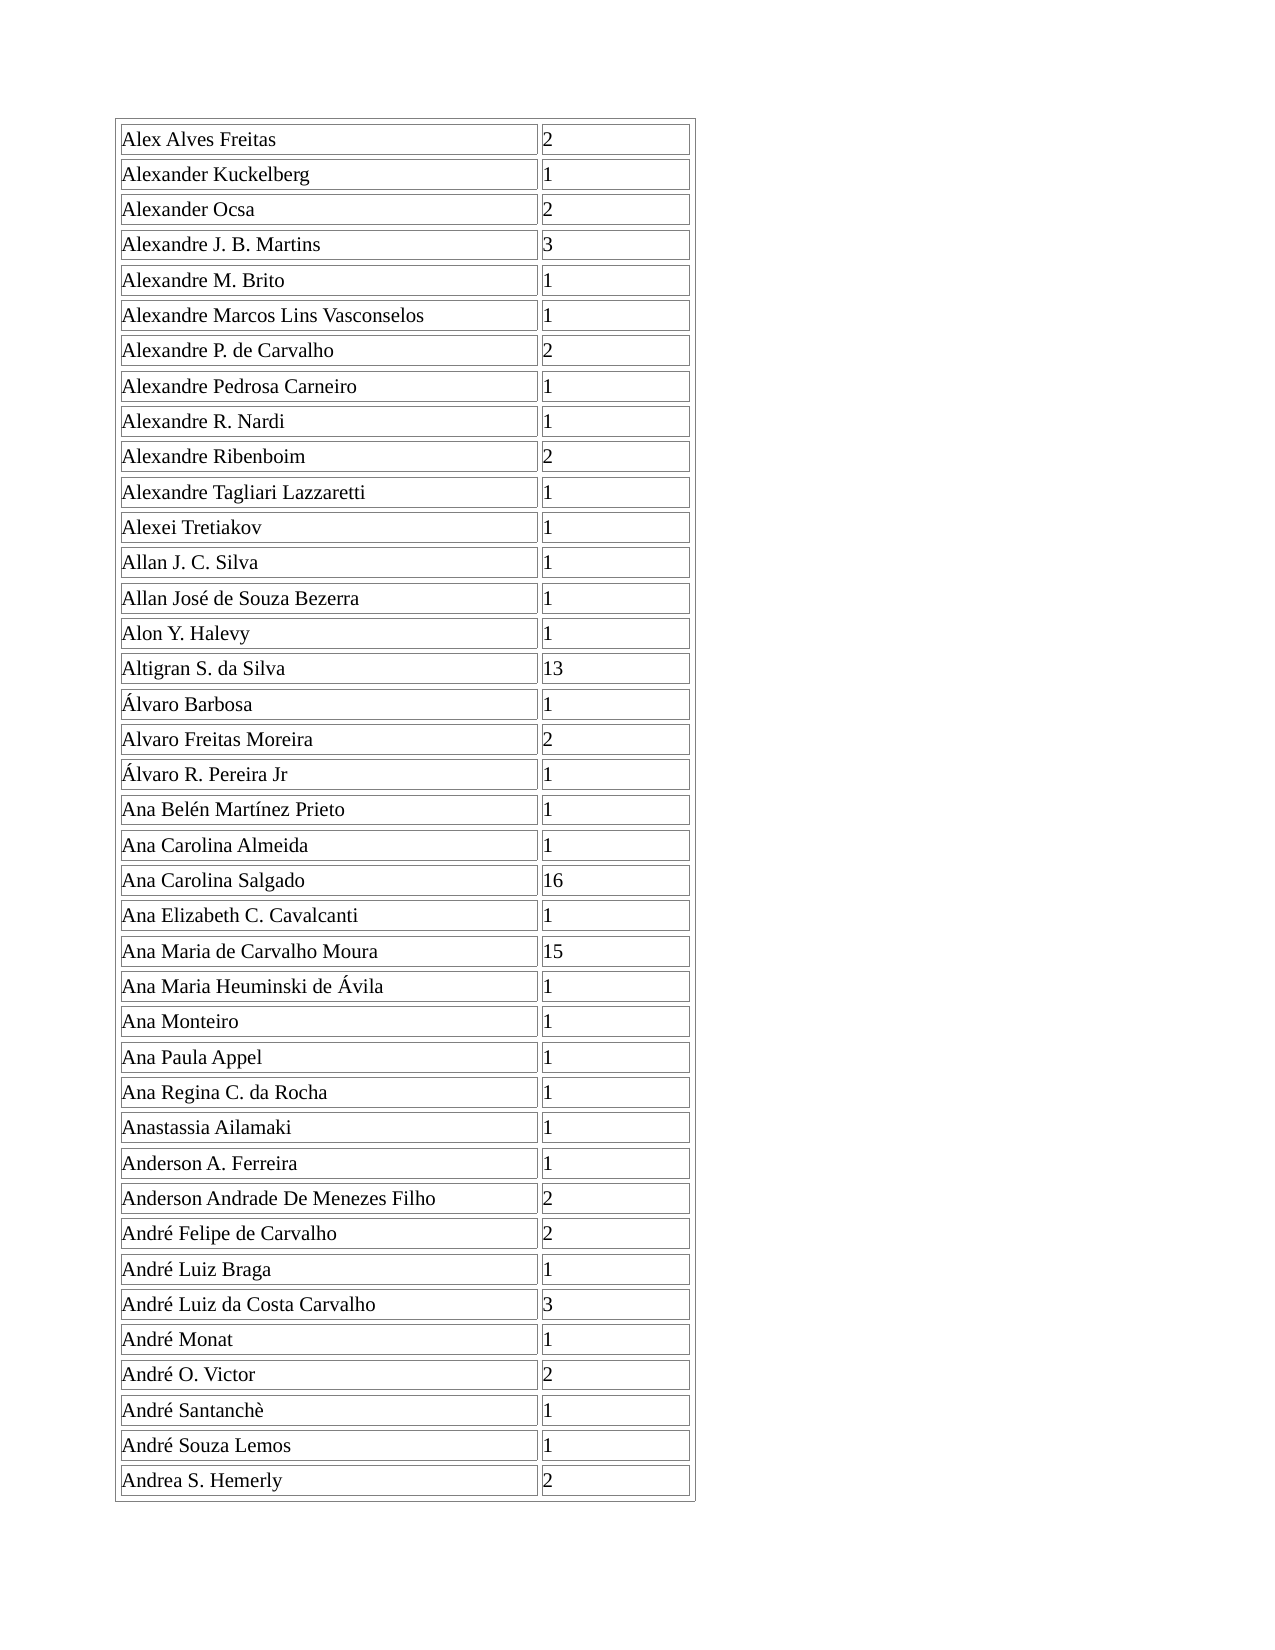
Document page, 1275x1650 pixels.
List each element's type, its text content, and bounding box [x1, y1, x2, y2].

table_cell 1 [539, 295, 692, 330]
table_cell Ana Carolina Almeida [118, 824, 539, 860]
table_cell 2 [539, 1213, 692, 1248]
table_cell André Souza Lemos [118, 1425, 539, 1460]
table_cell Alvaro Freitas Moreira [118, 719, 539, 754]
table_cell Ana Regina C. da Rocha [118, 1072, 539, 1107]
table_cell 3 [539, 224, 692, 259]
table_cell 1 [539, 1107, 692, 1142]
table_cell Alexandre J. B. Martins [118, 224, 539, 259]
table_cell Anderson A. Ferreira [118, 1142, 539, 1177]
table_cell 1 [539, 471, 692, 507]
table_cell 1 [539, 1319, 692, 1354]
table_cell 1 [539, 1142, 692, 1177]
table_cell 1 [539, 154, 692, 189]
table_cell 1 [539, 789, 692, 824]
table_cell 1 [539, 401, 692, 436]
table_cell 1 [539, 1036, 692, 1072]
table_cell 1 [539, 1389, 692, 1425]
table_cell Ana Belén Martínez Prieto [118, 789, 539, 824]
table_cell 1 [539, 507, 692, 542]
table_cell Alexandre Marcos Lins Vasconselos [118, 295, 539, 330]
table_cell Álvaro Barbosa [118, 683, 539, 718]
table_cell Ana Paula Appel [118, 1036, 539, 1072]
table_cell Alexander Kuckelberg [118, 154, 539, 189]
table_cell Andrea S. Hemerly [118, 1460, 539, 1495]
table_cell André Monat [118, 1319, 539, 1354]
table_cell 2 [539, 1178, 692, 1213]
table_cell 3 [539, 1284, 692, 1319]
table_cell 2 [539, 1354, 692, 1389]
table_cell Alon Y. Halevy [118, 613, 539, 648]
table_cell 1 [539, 754, 692, 789]
table_cell 1 [539, 1001, 692, 1036]
table_cell 16 [539, 860, 692, 895]
table_cell 13 [539, 648, 692, 683]
table_cell Alexander Ocsa [118, 189, 539, 224]
table_cell Álvaro R. Pereira Jr [118, 754, 539, 789]
table_cell 1 [539, 613, 692, 648]
table_cell Alexandre M. Brito [118, 259, 539, 295]
table_cell Alexandre Ribenboim [118, 436, 539, 471]
table_cell 2 [539, 189, 692, 224]
table_cell 1 [539, 895, 692, 930]
table_cell Alexandre P. de Carvalho [118, 330, 539, 365]
table_cell Ana Monteiro [118, 1001, 539, 1036]
table_cell André Luiz Braga [118, 1248, 539, 1283]
table_cell 1 [539, 259, 692, 295]
table_cell 1 [539, 1248, 692, 1283]
table_cell Alex Alves Freitas [118, 119, 539, 153]
table_cell Alexandre Tagliari Lazzaretti [118, 471, 539, 507]
table_cell Alexei Tretiakov [118, 507, 539, 542]
table_cell 1 [539, 577, 692, 612]
table_cell André Luiz da Costa Carvalho [118, 1284, 539, 1319]
table_cell Altigran S. da Silva [118, 648, 539, 683]
table_cell Alexandre Pedrosa Carneiro [118, 365, 539, 401]
table_cell Ana Carolina Salgado [118, 860, 539, 895]
table_cell 1 [539, 824, 692, 860]
table_cell Ana Elizabeth C. Cavalcanti [118, 895, 539, 930]
table_cell 2 [539, 1460, 692, 1495]
table_cell 2 [539, 330, 692, 365]
table_cell 1 [539, 542, 692, 577]
table_cell Ana Maria de Carvalho Moura [118, 930, 539, 966]
table_cell Allan J. C. Silva [118, 542, 539, 577]
table_cell 2 [539, 436, 692, 471]
table_cell André Felipe de Carvalho [118, 1213, 539, 1248]
table_cell André Santanchè [118, 1389, 539, 1425]
table_cell 1 [539, 365, 692, 401]
table_cell Anderson Andrade De Menezes Filho [118, 1178, 539, 1213]
table_cell Anastassia Ailamaki [118, 1107, 539, 1142]
table_cell 15 [539, 930, 692, 966]
table_cell Alexandre R. Nardi [118, 401, 539, 436]
table_cell André O. Victor [118, 1354, 539, 1389]
table_cell 1 [539, 966, 692, 1001]
table_cell 1 [539, 683, 692, 718]
table_cell Ana Maria Heuminski de Ávila [118, 966, 539, 1001]
table_cell 2 [539, 719, 692, 754]
table_cell 2 [539, 119, 692, 153]
table_cell 1 [539, 1425, 692, 1460]
table_cell 1 [539, 1072, 692, 1107]
table_cell Allan José de Souza Bezerra [118, 577, 539, 612]
